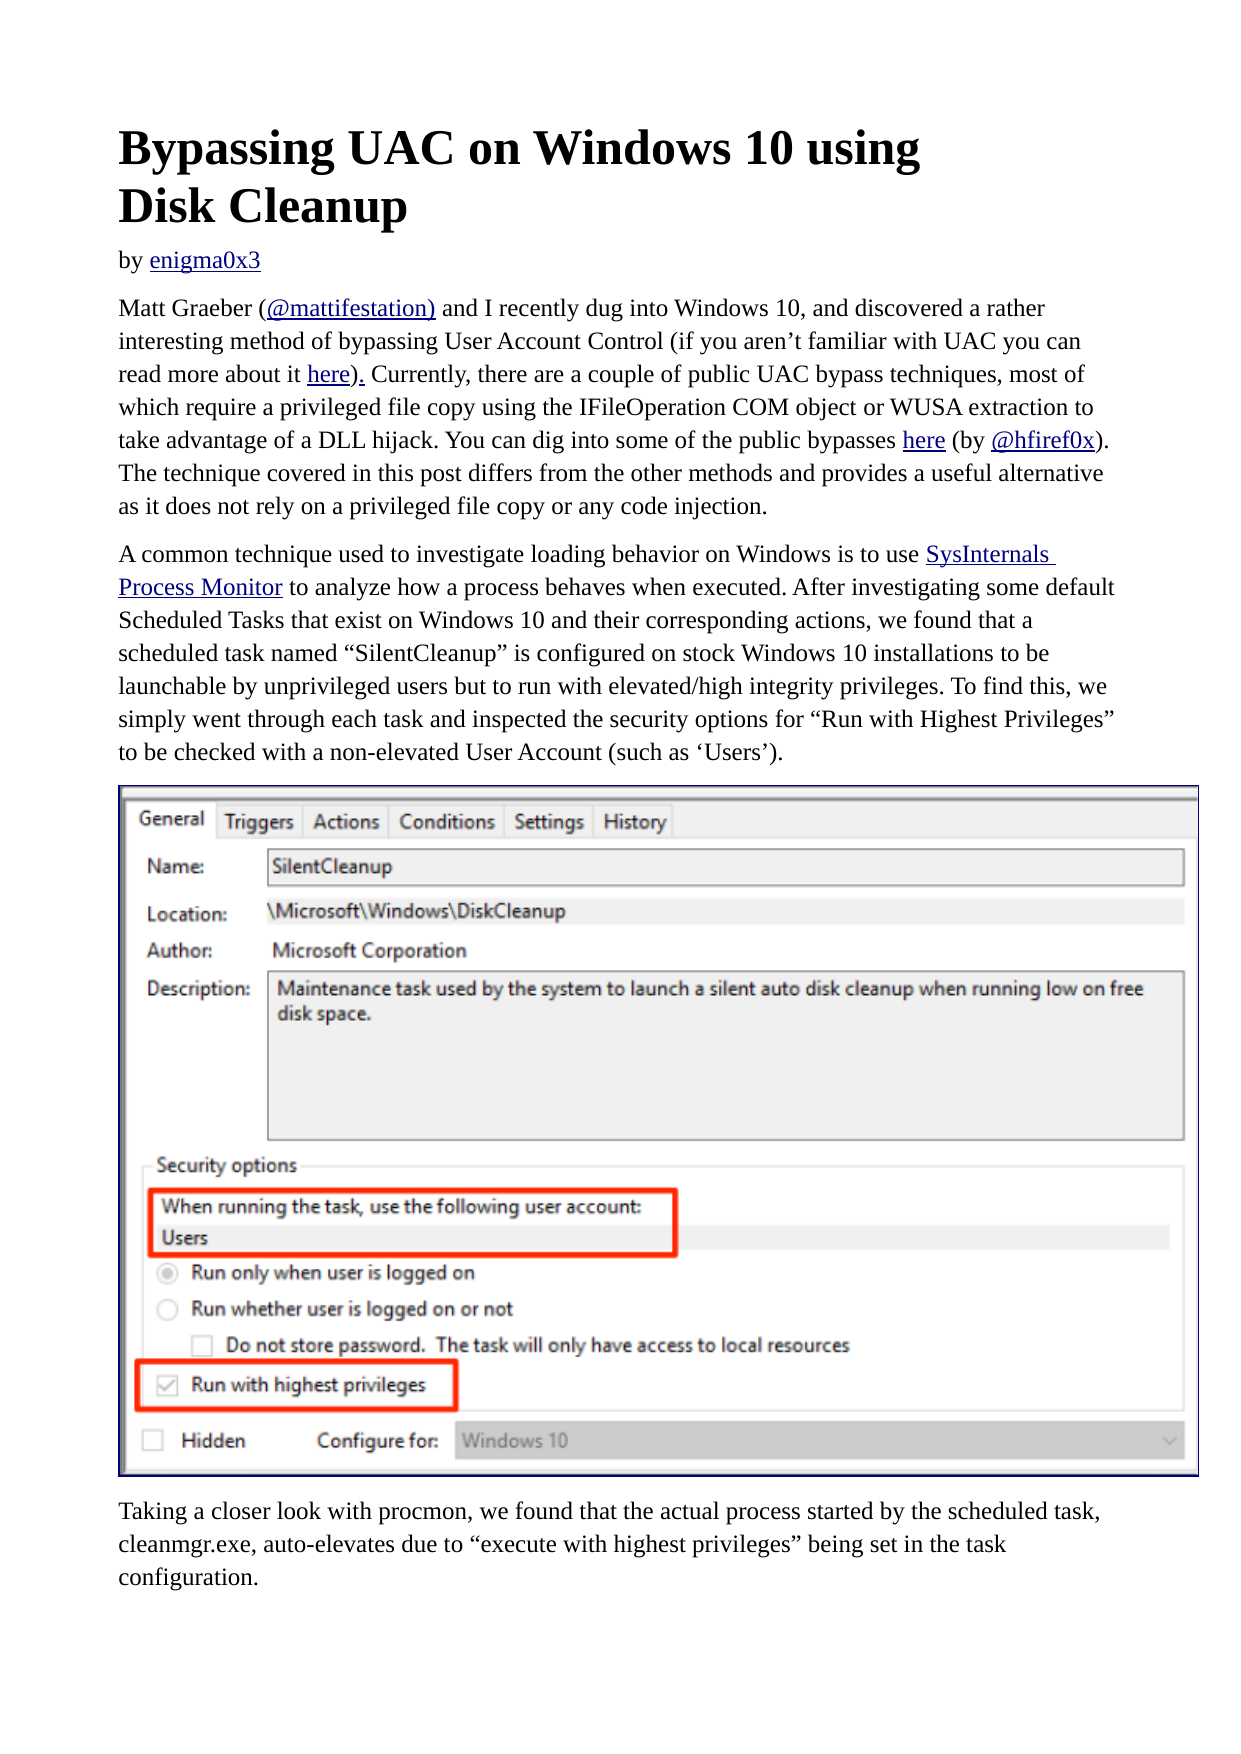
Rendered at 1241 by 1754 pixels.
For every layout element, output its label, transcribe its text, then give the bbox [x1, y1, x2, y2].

picture [120, 786, 1198, 1475]
subtitle Bypassing UAC on Windows 10 using Disk Cleanup [118, 118, 1122, 233]
text A common technique used to investigate loading behavior on Windows is to use SysInternals Process Monitor to analyze how a process behaves when executed. After investigating some default Scheduled Tasks that exist on Windows 10 and their corresponding actions, we found that a scheduled task named “SilentCleanup” is configured on stock Windows 10 installations to be launchable by unprivileged users but to run with elevated/high integrity privileges. To find this, we simply went through each task and inspected the security options for “Run with Highest Privileges” to be checked with a non-elevated User Account (such as ‘Users’). [118, 539, 1122, 766]
text by enigma0x3 [118, 246, 1122, 274]
text Matt Graeber (@mattifestation) and I recently dug into Windows 10, and discovered a rather interesting method of bypassing User Account Control (if you aren’t familiar with UAC you can read more about it here). Currently, there are a couple of public UAC bypass techniques, most of which require a privileged file copy using the IFileOperation COM object or WUSA extraction to take advantage of a DLL hijack. You can dig into some of the public bypasses here (by @hfiref0x). The technique covered in this post differs from the other methods and provides a useful alternative as it does not rely on a privileged file copy or any code injection. [118, 293, 1122, 520]
text Taking a closer look with procmon, we found that the actual process started by the scheduled task, cleanmgr.exe, auto-elevates due to “execute with highest privileges” being set in the task configuration. [118, 1496, 1122, 1591]
